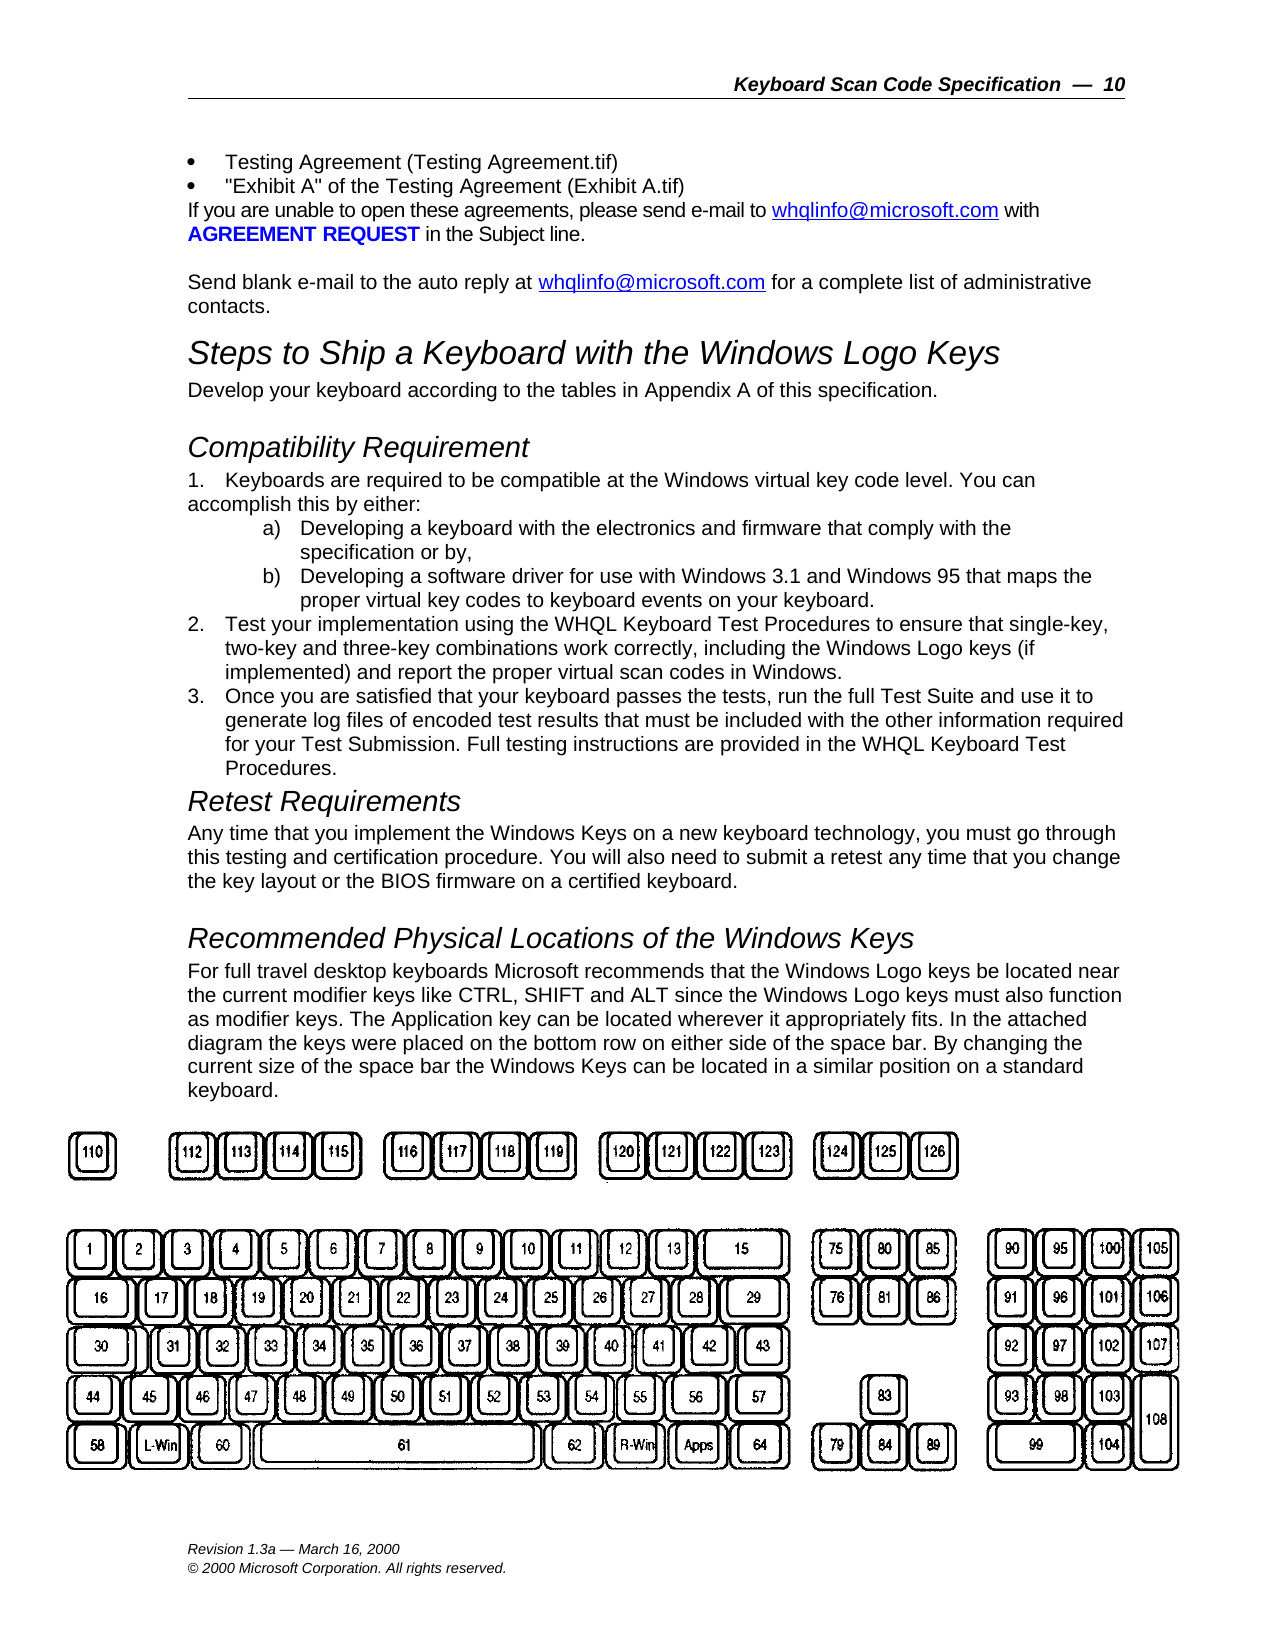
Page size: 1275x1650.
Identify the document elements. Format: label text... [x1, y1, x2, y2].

list "Exhibit A" of the Testing Agreement (Exhibit A.tif) [187, 174, 1125, 198]
subtitle Develop your keyboard according to the tables in Appendix A of this specification. [187, 378, 1125, 402]
text a) Developing a keyboard with the electronics and firmware that comply with the specification or by, [262, 516, 1125, 564]
text 1. Keyboards are required to be compatible at the Windows virtual key code level. You can accomplish this by either: [187, 468, 1125, 516]
text Any time that you implement the Windows Keys on a new keyboard technology, you must go through this testing and certification procedure. You will also need to submit a retest any time that you change the key layout or the BIOS firmware on a certified keyboard. [187, 821, 1125, 893]
subtitle Retest Requirements [187, 788, 1125, 817]
text b) Developing a software driver for use with Windows 3.1 and Windows 95 that maps the proper virtual key codes to keyboard events on your keyboard. [262, 564, 1125, 612]
subtitle Compatibility Requirement [187, 434, 1125, 464]
text For full travel desktop keyboards Microsoft recommends that the Windows Logo keys be located near the current modifier keys like CTRL, SHIFT and ALT since the Windows Logo keys must also function as modifier keys. The Application key can be located wherever it appropriately fits. In the attached diagram the keys were placed on the bottom row on either side of the space bar. By changing the current size of the space bar the Windows Keys can be located in a similar position on a standard keyboard. [187, 958, 1125, 1102]
list Testing Agreement (Testing Agreement.tif) [187, 150, 1125, 174]
text If you are unable to open these agreements, please send e-mail to whqlinfo@microsoft.com with AGREEMENT REQUEST in the Subject line. [187, 198, 1125, 246]
subtitle Steps to Ship a Keyboard with the Windows Logo Keys [187, 332, 1125, 372]
text Send blank e-mail to the auto reply at whqlinfo@microsoft.com for a complete list of administrative contacts. [187, 270, 1125, 318]
text 2. Test your implementation using the WHQL Keyboard Test Procedures to ensure that single-key, two-key and three-key combinations work correctly, including the Windows Logo keys (if implemented) and report the proper virtual scan codes in Windows. [187, 612, 1125, 683]
subtitle Recommended Physical Locations of the Windows Keys [187, 925, 1125, 954]
text 3. Once you are satisfied that your keyboard passes the tests, run the full Test Suite and use it to generate log files of encoded test results that must be included with the other information required for your Test Submission. Full testing instructions are provided in the WHQL Keyboard Test Procedures. [187, 683, 1125, 779]
